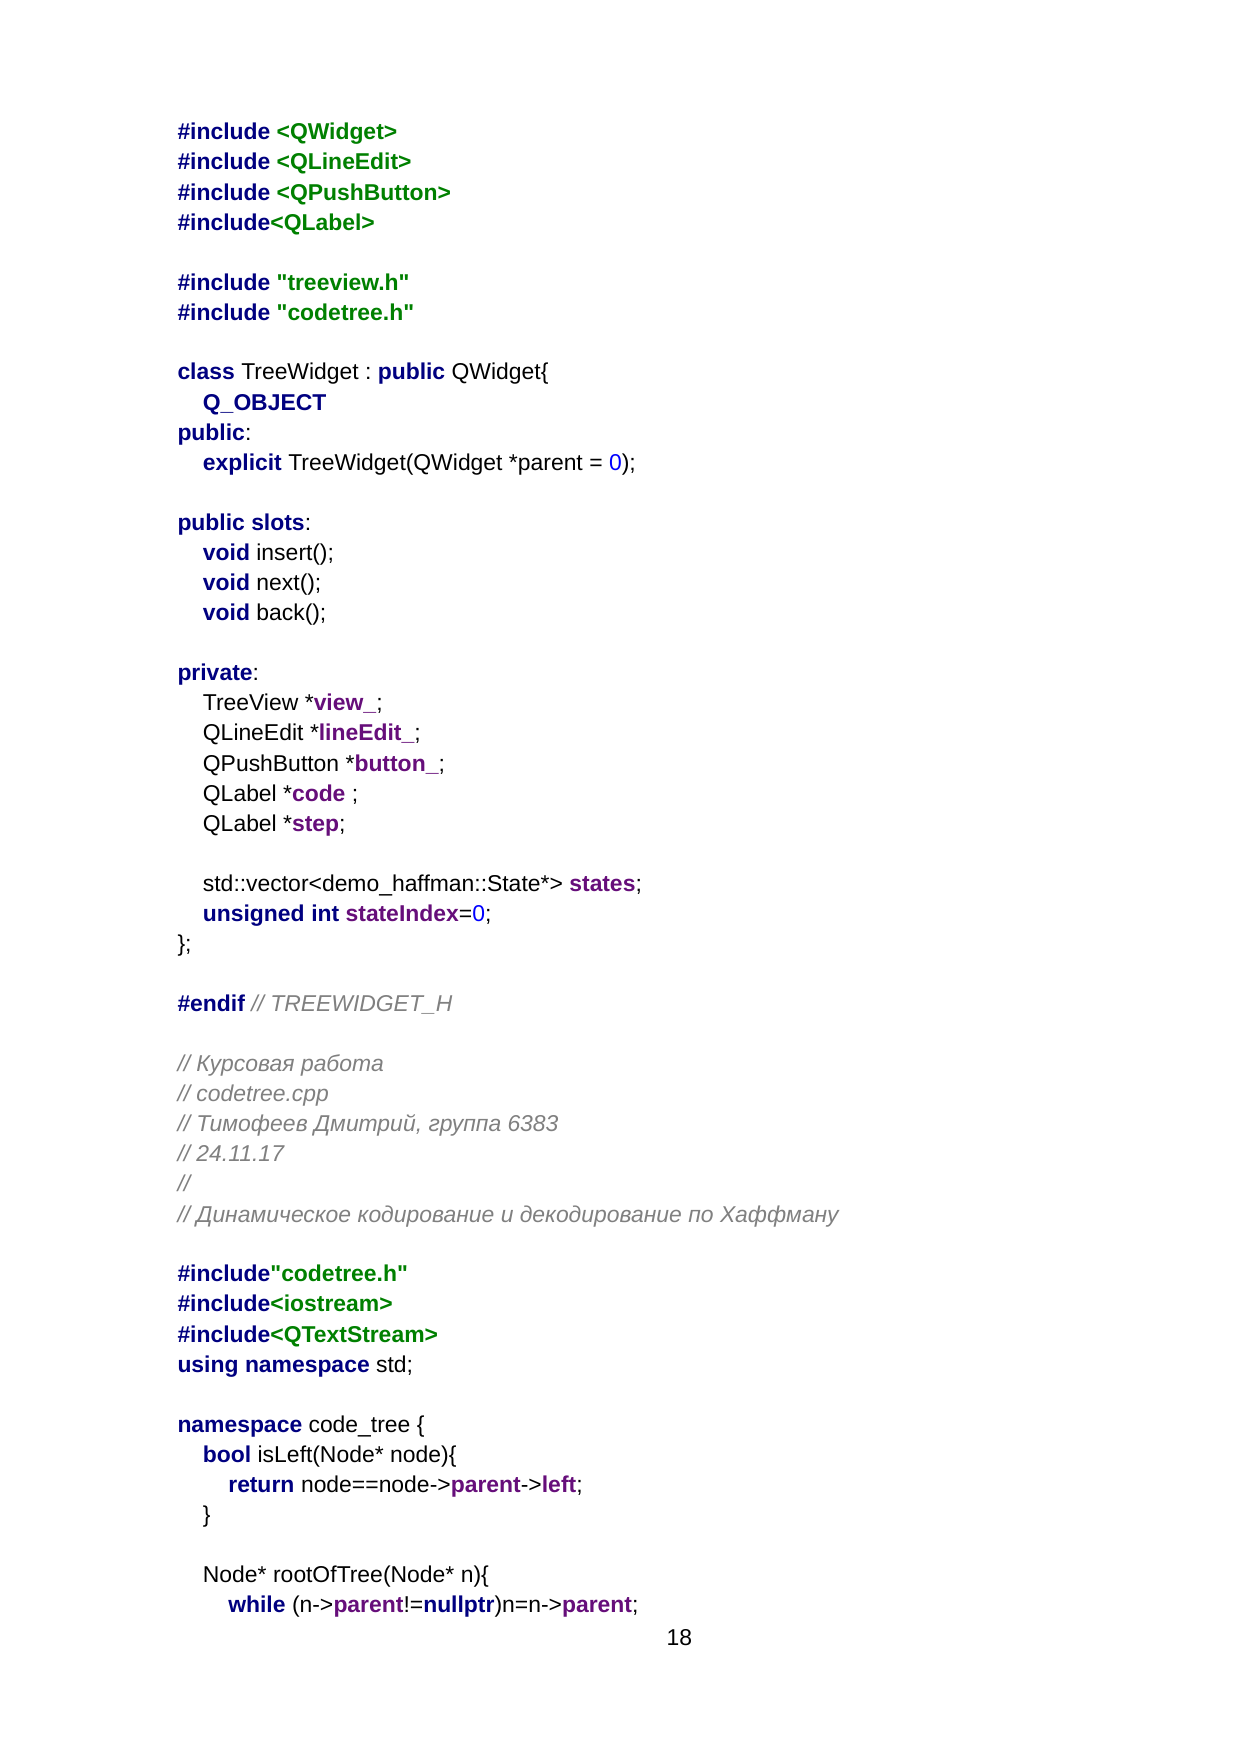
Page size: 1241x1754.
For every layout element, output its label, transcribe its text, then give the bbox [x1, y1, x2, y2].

text QLineEdit *lineEdit_; [177, 719, 1181, 746]
text // Курсовая работа [177, 1049, 1181, 1076]
text // 24.11.17 [177, 1140, 1181, 1166]
text // Динамическое кодирование и декодирование по Хаффману [177, 1201, 1181, 1227]
text // Тимофеев Дмитрий, группа 6383 [177, 1110, 1181, 1136]
text #include<iostream> [177, 1290, 1181, 1317]
text while (n->parent!=nullptr)n=n->parent; [177, 1591, 1181, 1617]
text explicit TreeWidget(QWidget *parent = 0); [177, 449, 1181, 475]
text } [177, 1501, 1181, 1527]
text }; [177, 930, 1181, 956]
text unsigned int stateIndex=0; [177, 900, 1181, 926]
text std::vector<demo_haffman::State*> states; [177, 870, 1181, 896]
text return node==node->parent->left; [177, 1471, 1181, 1497]
text #include "codetree.h" [177, 299, 1181, 325]
text #include <QLineEdit> [177, 148, 1181, 175]
text // codetree.cpp [177, 1080, 1181, 1106]
text #include <QPushButton> [177, 178, 1181, 205]
text Q_OBJECT [177, 388, 1181, 415]
text namespace code_tree { [177, 1411, 1181, 1437]
text private: [177, 659, 1181, 685]
text QLabel *code ; [177, 780, 1181, 806]
text void next(); [177, 569, 1181, 595]
text #include "treeview.h" [177, 268, 1181, 295]
text QPushButton *button_; [177, 749, 1181, 776]
text // [177, 1170, 1181, 1197]
text using namespace std; [177, 1351, 1181, 1377]
text #include <QWidget> [177, 118, 1181, 144]
text public slots: [177, 509, 1181, 535]
text void insert(); [177, 539, 1181, 565]
text Node* rootOfTree(Node* n){ [177, 1561, 1181, 1587]
text #include<QLabel> [177, 209, 1181, 235]
text #include<QTextStream> [177, 1321, 1181, 1347]
text #endif // TREEWIDGET_H [177, 990, 1181, 1016]
text bool isLeft(Node* node){ [177, 1441, 1181, 1467]
text QLabel *step; [177, 810, 1181, 836]
text TreeView *view_; [177, 689, 1181, 716]
text #include"codetree.h" [177, 1260, 1181, 1287]
text void back(); [177, 599, 1181, 626]
text class TreeWidget : public QWidget{ [177, 358, 1181, 385]
text public: [177, 419, 1181, 445]
